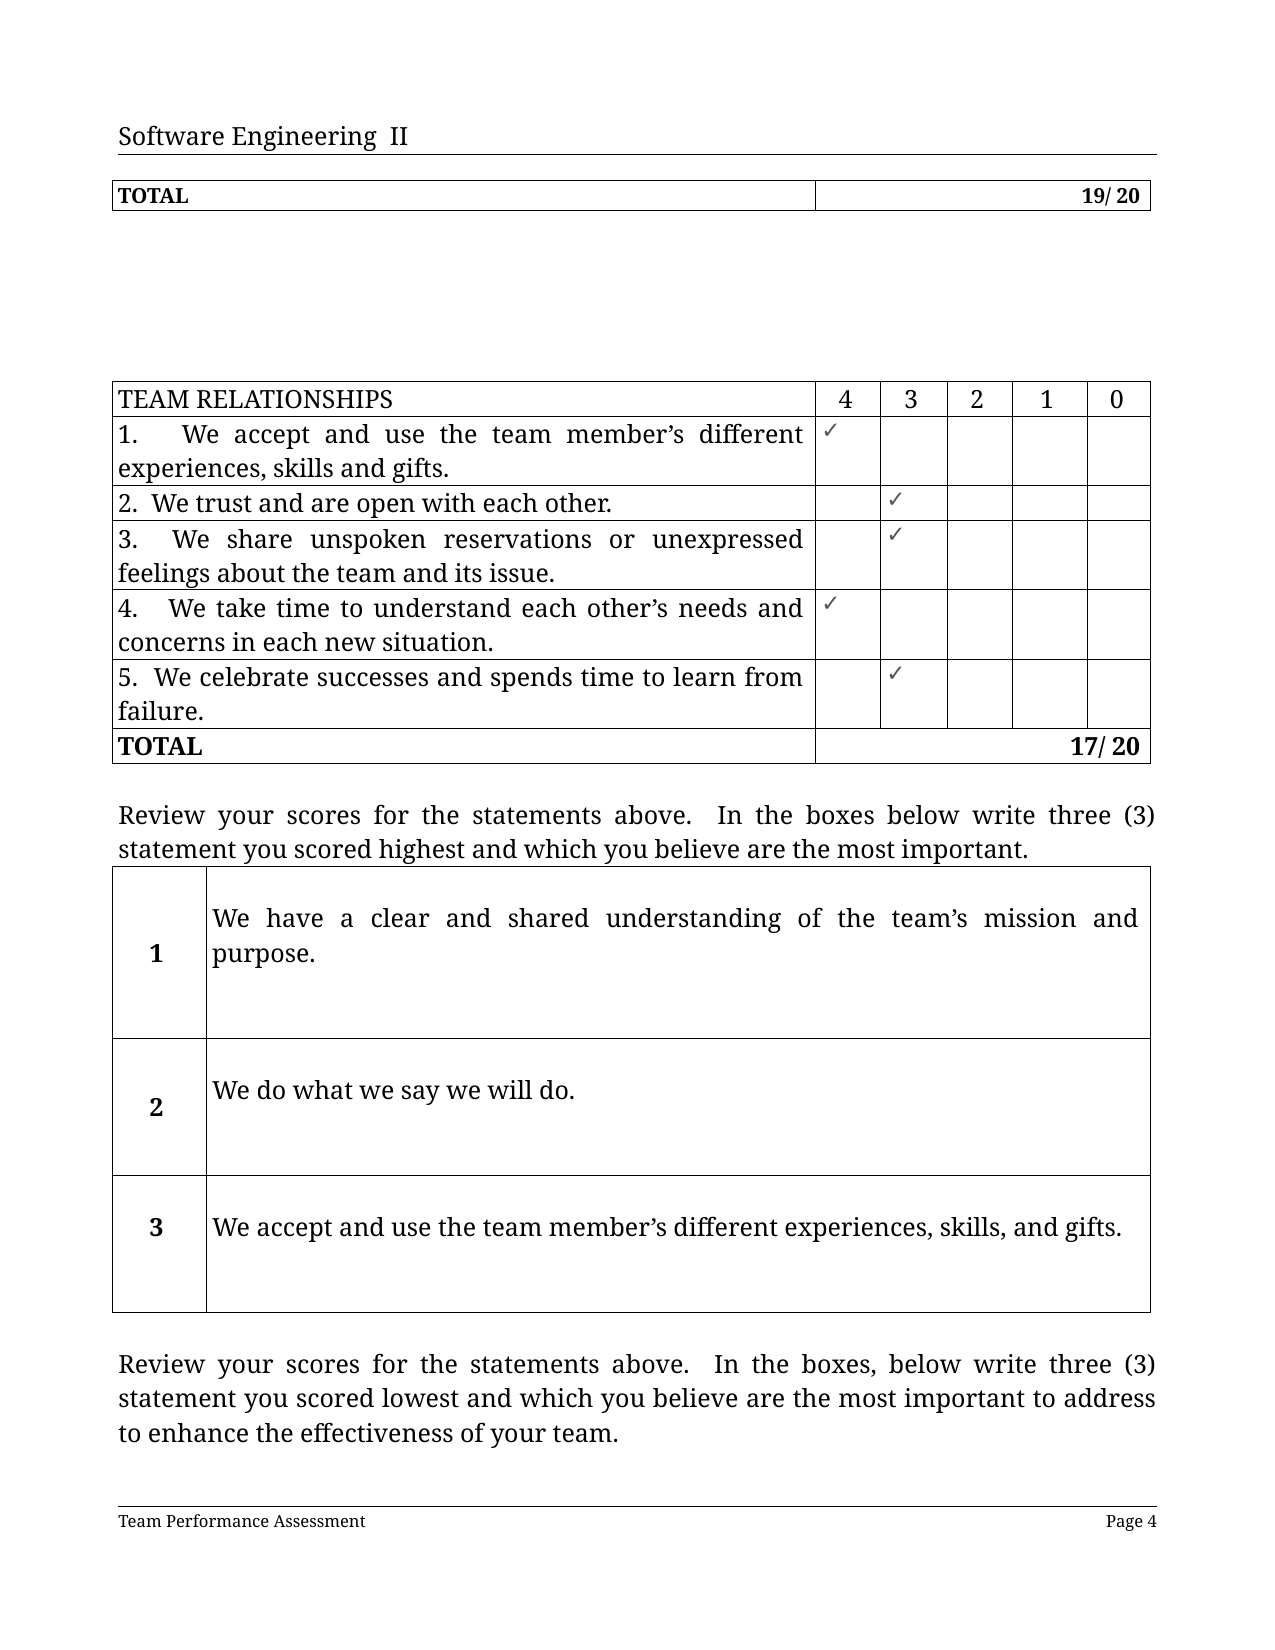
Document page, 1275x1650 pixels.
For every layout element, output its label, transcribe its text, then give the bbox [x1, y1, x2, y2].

table_header We have a clear and shared understanding of the team’s mission and purpose. [207, 867, 1150, 1037]
table_cell [1088, 521, 1150, 589]
table_cell [1013, 660, 1087, 728]
table_cell ✓ [816, 590, 880, 658]
table_cell [816, 486, 880, 520]
table_cell ✓ [881, 486, 947, 520]
table_cell 3. We share unspoken reservations or unexpressed feelings about the team and its issue. [113, 521, 815, 589]
table_cell [1013, 417, 1087, 485]
table_cell 5. We celebrate successes and spends time to learn from failure. [113, 660, 815, 728]
table_cell 3 [113, 1176, 206, 1312]
table_cell [948, 486, 1012, 520]
table_cell [1088, 590, 1150, 658]
table_cell [948, 521, 1012, 589]
table_cell 2 [113, 1039, 206, 1175]
table_header 3 [881, 382, 947, 416]
table_cell 1. We accept and use the team member’s different experiences, skills and gifts. [113, 417, 815, 485]
table_cell [881, 417, 947, 485]
table_cell 19/ 20 [816, 181, 1150, 209]
table_cell [1088, 660, 1150, 728]
table_header 4 [816, 382, 880, 416]
table_cell We do what we say we will do. [207, 1039, 1150, 1175]
table_cell ✓ [816, 417, 880, 485]
table_cell [1013, 486, 1087, 520]
table_header 0 [1088, 382, 1150, 416]
table_header TEAM RELATIONSHIPS [113, 382, 815, 416]
text Review your scores for the statements above. In the boxes below write three (3) statement you scored highest and which you believe are the most important. [118, 798, 1157, 866]
table_cell 2. We trust and are open with each other. [113, 486, 815, 520]
table_cell TOTAL [113, 729, 815, 763]
table_cell We accept and use the team member’s different experiences, skills, and gifts. [207, 1176, 1150, 1312]
table_header 2 [948, 382, 1012, 416]
table_header 1 [113, 867, 206, 1037]
table_cell [948, 590, 1012, 658]
table_cell ✓ [881, 521, 947, 589]
table_cell [948, 660, 1012, 728]
table_cell TOTAL [113, 181, 815, 209]
text Review your scores for the statements above. In the boxes, below write three (3) statement you scored lowest and which you believe are the most important to address to enhance the effectiveness of your team. [118, 1347, 1157, 1449]
table_cell 17/ 20 [816, 729, 1150, 763]
table_cell ✓ [881, 660, 947, 728]
table_header 1 [1013, 382, 1087, 416]
table_cell [881, 590, 947, 658]
table_cell [948, 417, 1012, 485]
table_cell [1013, 590, 1087, 658]
table_cell [816, 521, 880, 589]
table_cell 4. We take time to understand each other’s needs and concerns in each new situation. [113, 590, 815, 658]
table_cell [1088, 417, 1150, 485]
table_cell [816, 660, 880, 728]
table_cell [1013, 521, 1087, 589]
table_cell [1088, 486, 1150, 520]
